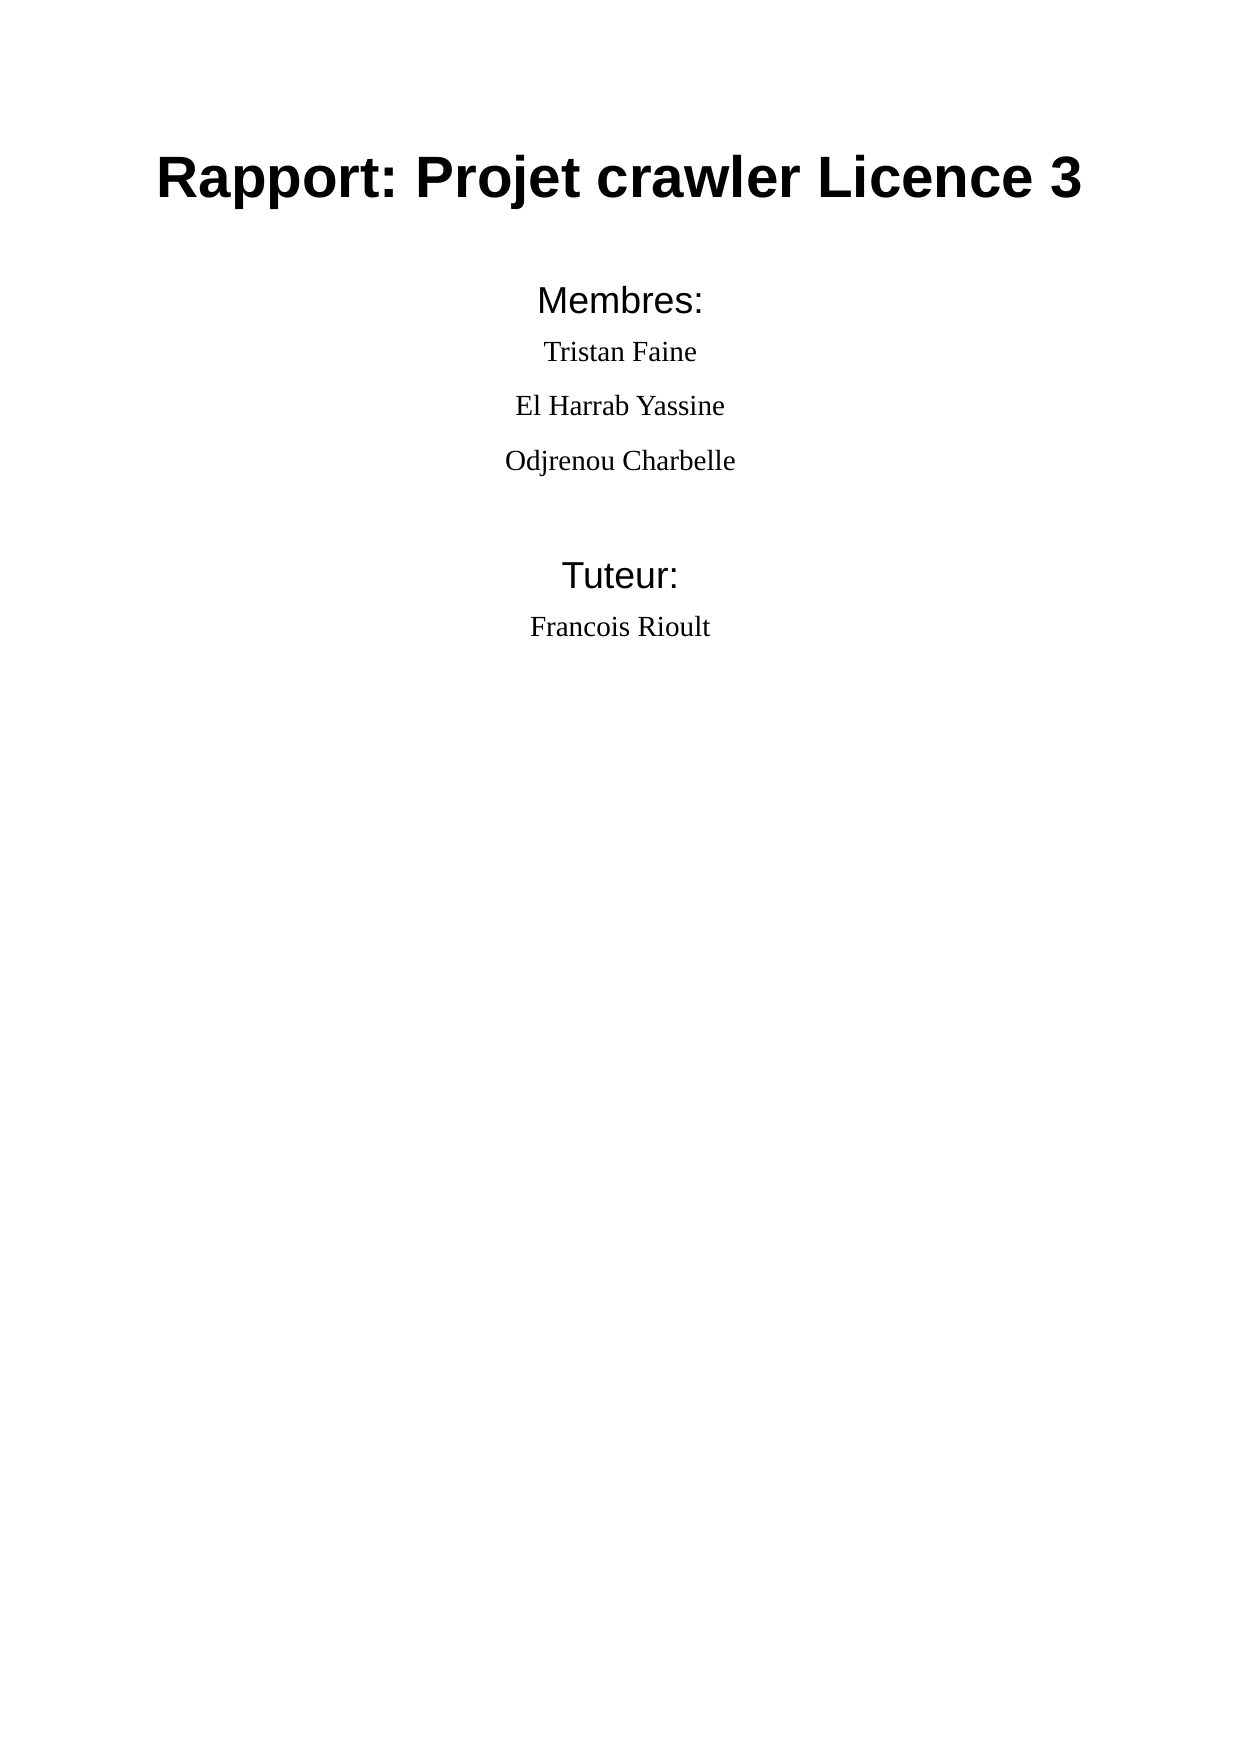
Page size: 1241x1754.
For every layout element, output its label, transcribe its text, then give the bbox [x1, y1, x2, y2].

subtitle Tuteur: [118, 553, 1122, 596]
text El Harrab Yassine [118, 388, 1122, 422]
title Rapport: Projet crawler Licence 3 [118, 143, 1122, 210]
text Tristan Faine [118, 334, 1122, 367]
subtitle Membres: [118, 278, 1122, 321]
text Odjrenou Charbelle [118, 443, 1122, 477]
text Francois Rioult [118, 609, 1122, 642]
